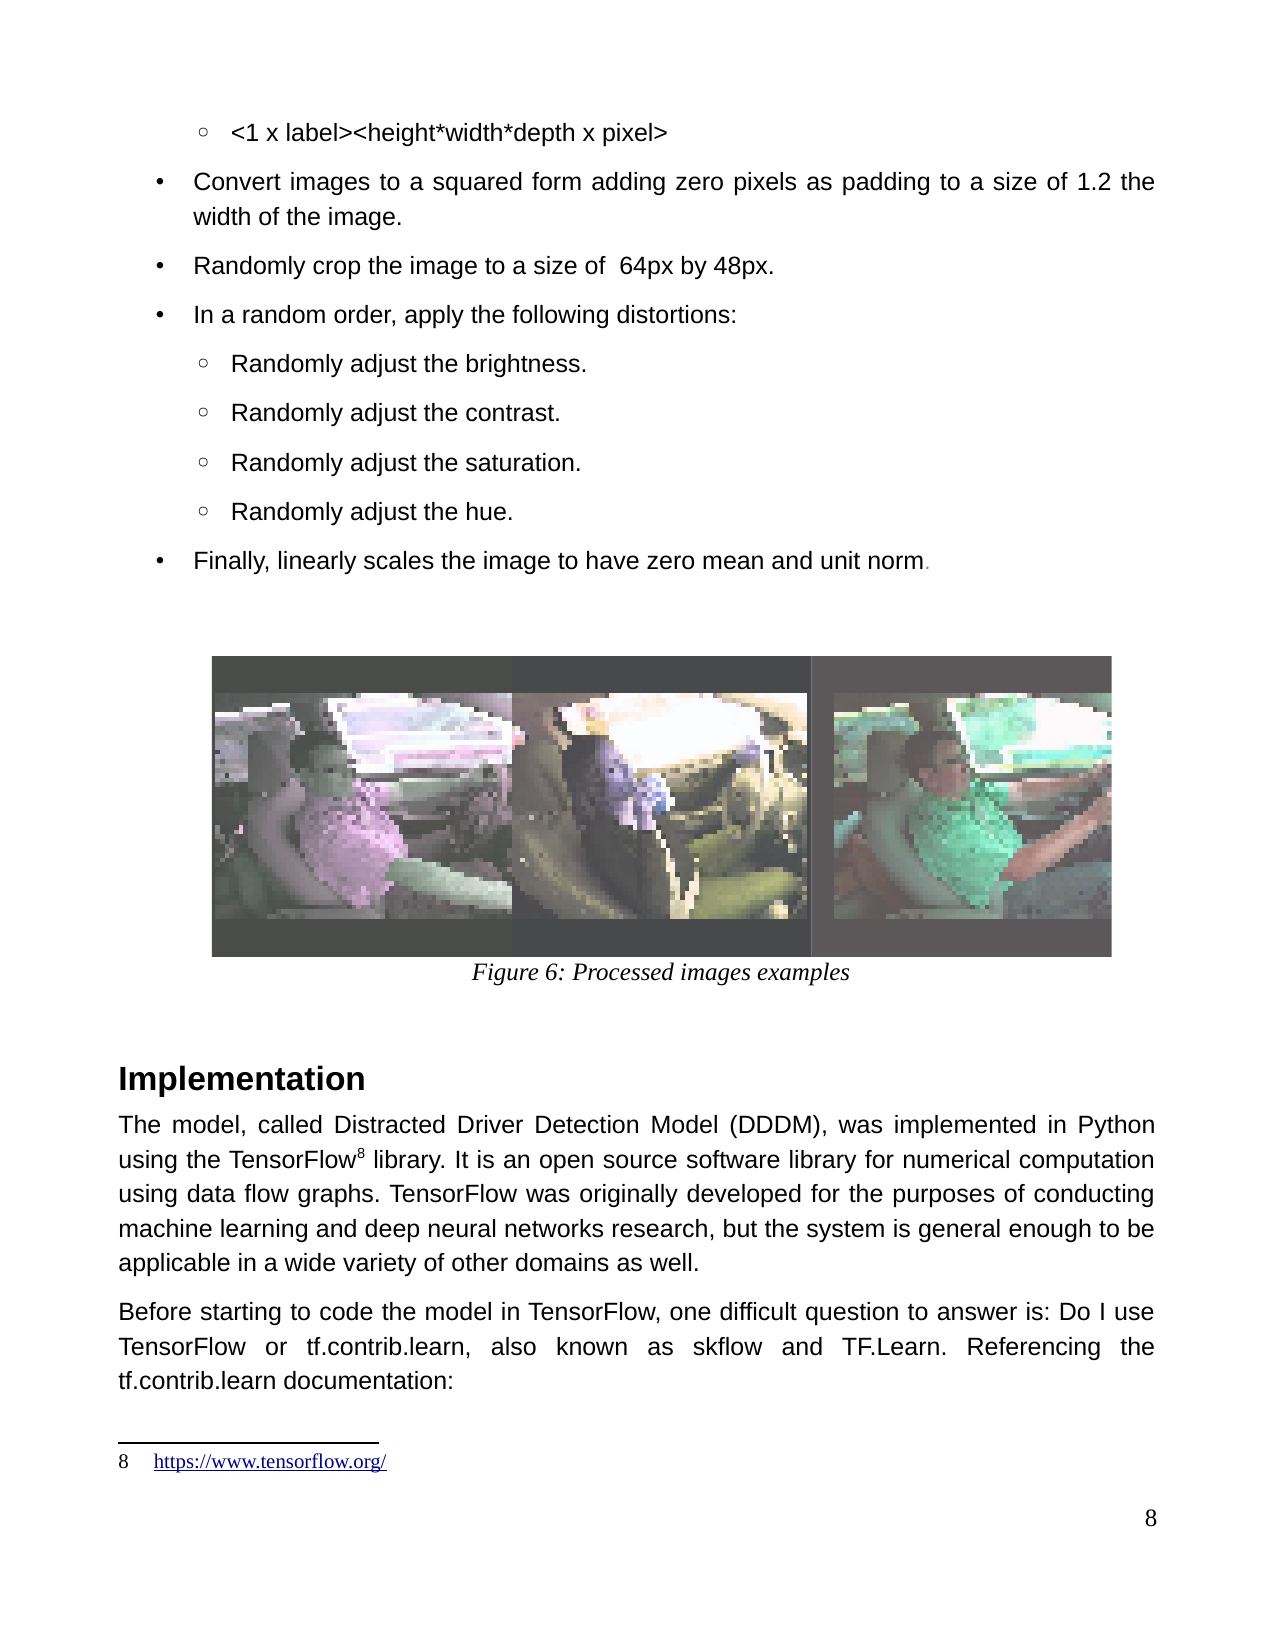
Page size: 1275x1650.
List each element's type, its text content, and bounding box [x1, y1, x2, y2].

text Figure 6: Processed images examples [198, 657, 1127, 986]
subtitle Implementation [118, 1059, 1157, 1098]
text https://www.tensorflow.org/ [118, 1449, 1157, 1473]
text Before starting to code the model in TensorFlow, one difficult question to answer is: Do I use TensorFlow or tf.contrib.learn, also known as skflow and TF.Learn. Referencing the tf.contrib.learn documentation: [118, 1297, 1157, 1395]
list Randomly adjust the contrast. [193, 398, 1157, 427]
text The model, called Distracted Driver Detection Model (DDDM), was implemented in Python using the TensorFlow library. It is an open source software library for numerical computation using data flow graphs. TensorFlow was originally developed for the purposes of conducting machine learning and deep neural networks research, but the system is general enough to be applicable in a wide variety of other domains as well. [118, 1110, 1157, 1277]
list <1 x label><height*width*depth x pixel> [193, 118, 1157, 147]
picture [211, 656, 1112, 957]
list In a random order, apply the following distortions: [156, 300, 1157, 329]
list Randomly crop the image to a size of 64px by 48px. [156, 251, 1157, 280]
list Convert images to a squared form adding zero pixels as padding to a size of 1.2 the width of the image. [156, 167, 1157, 231]
list Randomly adjust the brightness. [193, 349, 1157, 378]
list Randomly adjust the hue. [193, 497, 1157, 526]
list Finally, linearly scales the image to have zero mean and unit norm. [156, 546, 1157, 575]
list Randomly adjust the saturation. [193, 448, 1157, 476]
